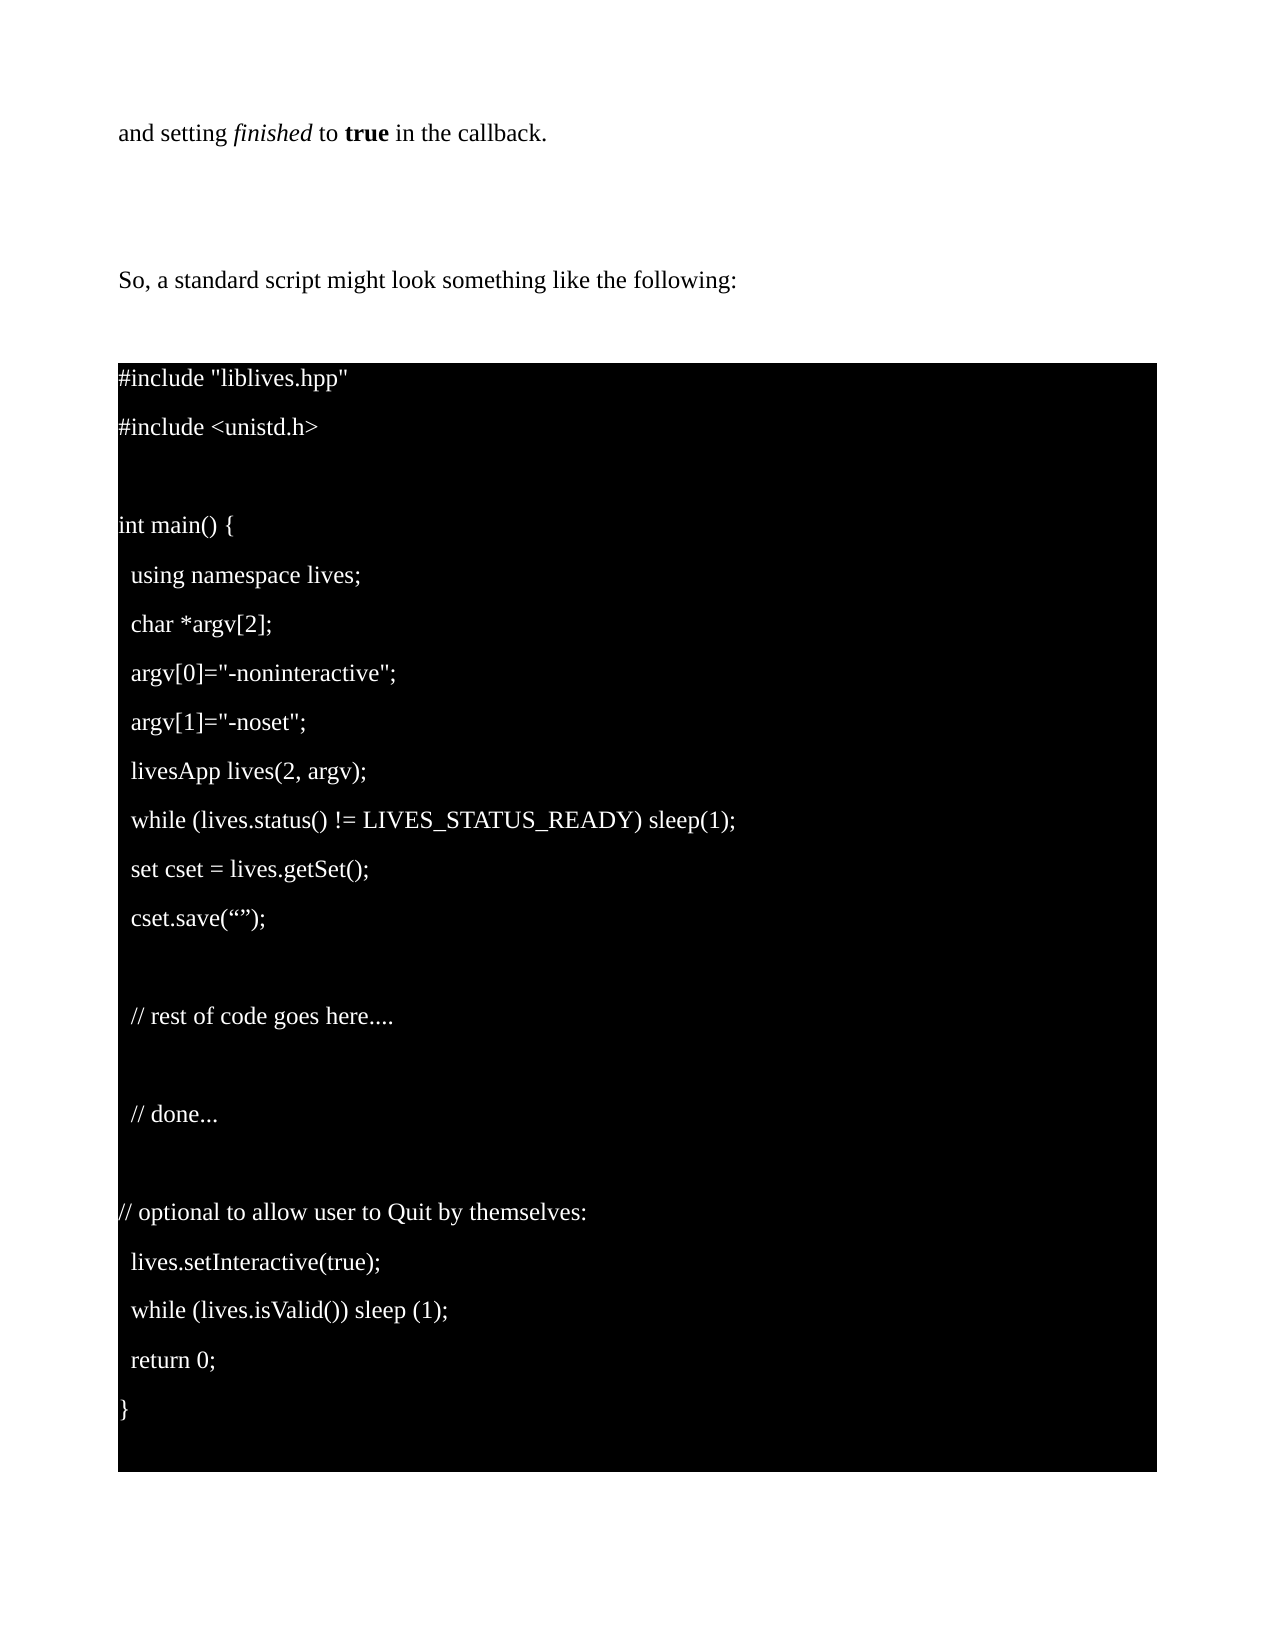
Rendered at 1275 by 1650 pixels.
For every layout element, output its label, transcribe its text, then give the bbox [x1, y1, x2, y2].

text using namespace lives; [118, 560, 1157, 588]
text livesApp lives(2, argv); [118, 756, 1157, 785]
text lives.setInteractive(true); [118, 1247, 1157, 1275]
text #include <unistd.h> [118, 412, 1157, 441]
text and setting finished to true in the callback. [118, 118, 1157, 147]
text // optional to allow user to Quit by themselves: [118, 1197, 1157, 1226]
text int main() { [118, 511, 1157, 539]
text while (lives.status() != LIVES_STATUS_READY) sleep(1); [118, 805, 1157, 834]
text while (lives.isValid()) sleep (1); [118, 1296, 1157, 1324]
text argv[1]="-noset"; [118, 707, 1157, 736]
text cset.save(“”); [118, 903, 1157, 932]
text So, a standard script might look something like the following: [118, 265, 1157, 294]
text } [118, 1394, 1157, 1422]
text return 0; [118, 1345, 1157, 1373]
text // rest of code goes here.... [118, 1001, 1157, 1030]
text set cset = lives.getSet(); [118, 854, 1157, 883]
text char *argv[2]; [118, 609, 1157, 637]
text argv[0]="-noninteractive"; [118, 658, 1157, 687]
text // done... [118, 1099, 1157, 1128]
text #include "liblives.hpp" [118, 363, 1157, 392]
